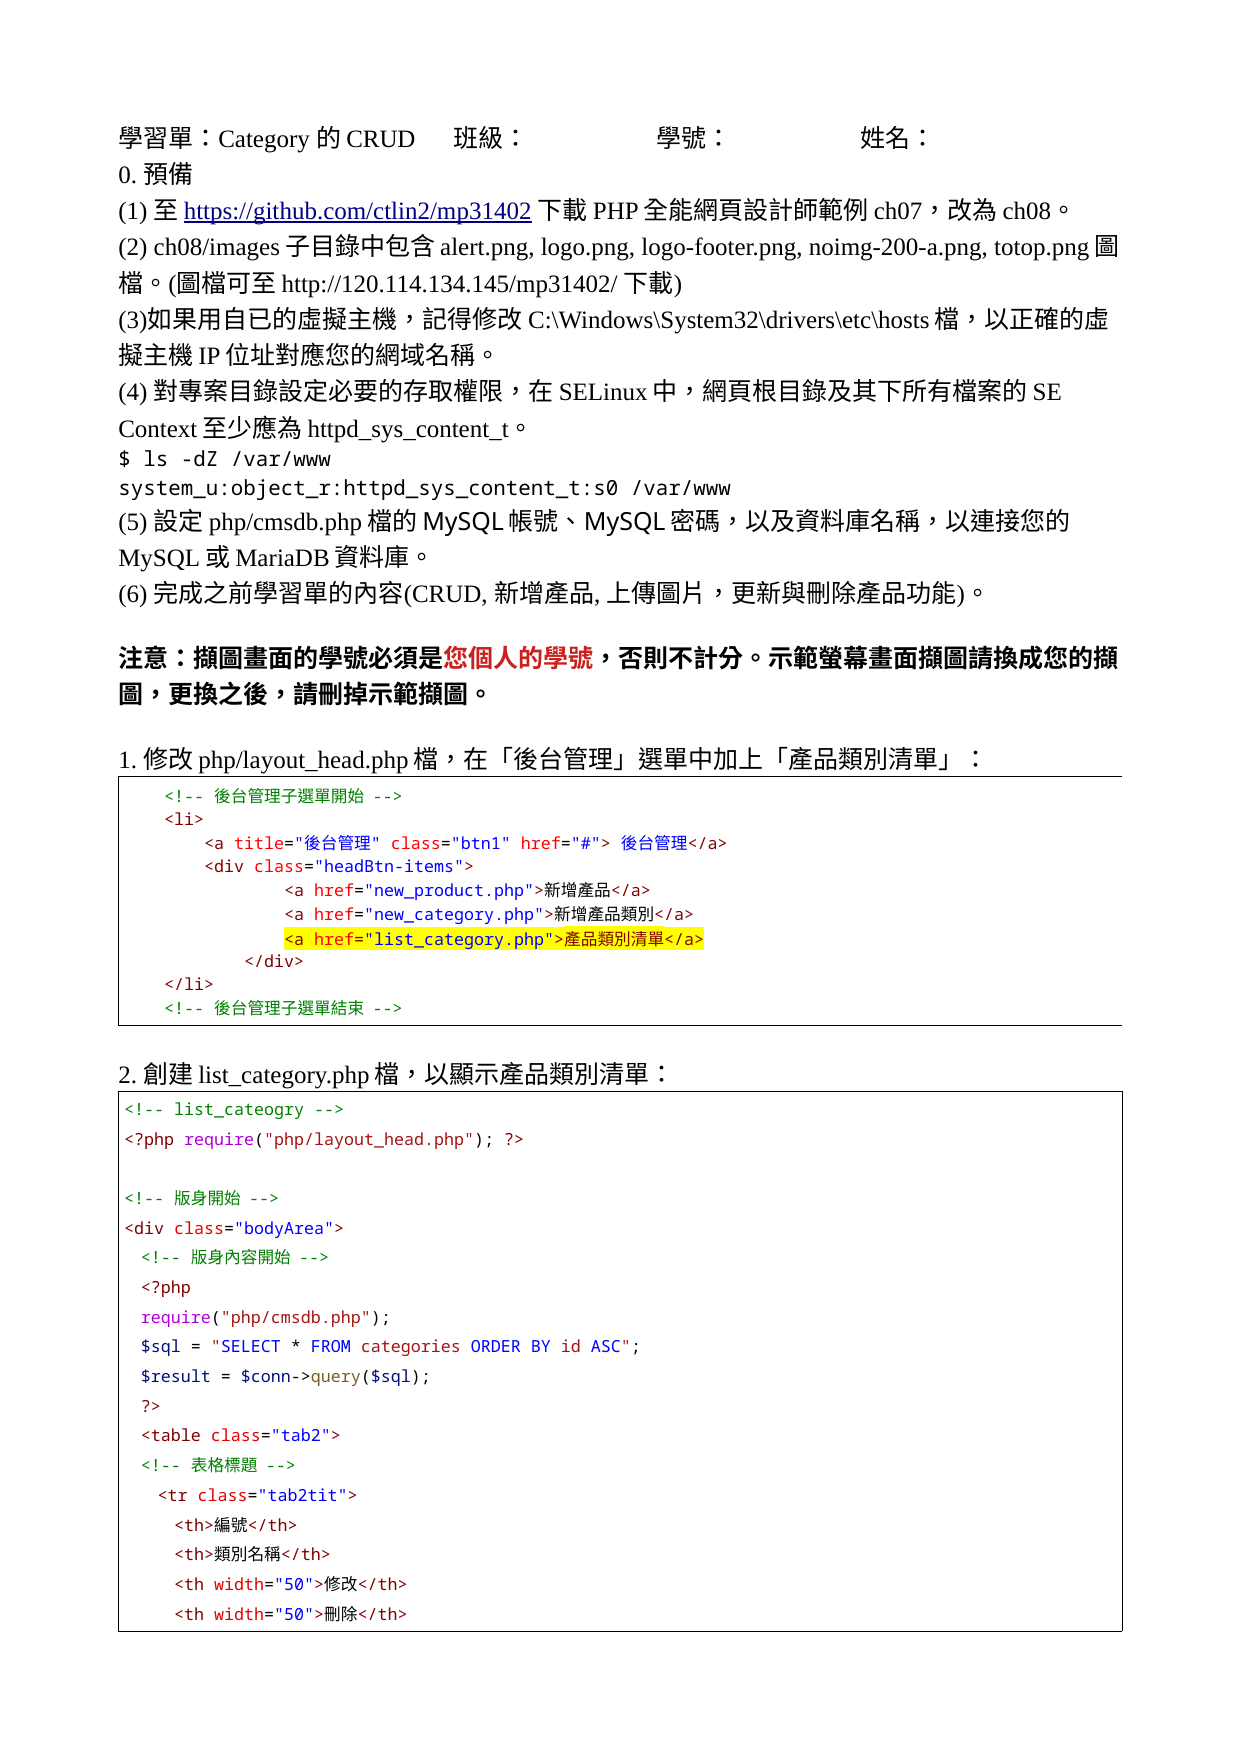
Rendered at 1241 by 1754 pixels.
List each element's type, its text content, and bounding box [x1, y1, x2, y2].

text $ ls -dZ /var/www [118, 444, 1122, 473]
text (5) 設定php/cmsdb.php檔的MySQL帳號、MySQL密碼，以及資料庫名稱，以連接您的MySQL或MariaDB資料庫。 [118, 501, 1122, 574]
text (3)如果用自已的虛擬主機，記得修改 C:\Windows\System32\drivers\etc\hosts檔，以正確的虛擬主機IP位址對應您的網域名稱。 [118, 299, 1122, 372]
text (4) 對專案目錄設定必要的存取權限，在SELinux中，網頁根目錄及其下所有檔案的SE Context至少應為httpd_sys_content_t。 [118, 372, 1122, 444]
table_header <!-- list_cateogry --> <?php require("php/layout_head.php"); ?> <!-- 版身開始 --> <div class="bodyArea"> <!-- 版身內容開始 --> <?php require("php/cmsdb.php"); $sql = "SELECT * FROM categories ORDER BY id ASC"; $result = $conn->query($sql); ?> <table class="tab2"> <!-- 表格標題 --> <tr class="tab2tit"> <th>編號</th> <th>類別名稱</th> <th width="50">修改</th> <th width="50">刪除</th> [119, 1092, 1122, 1631]
text (6) 完成之前學習單的內容(CRUD, 新增產品, 上傳圖片，更新與刪除產品功能)。 [118, 574, 1122, 610]
text (2) ch08/images子目錄中包含alert.png, logo.png, logo-footer.png, noimg-200-a.png, totop.png圖檔。(圖檔可至http://120.114.134.145/mp31402/ 下載) [118, 227, 1122, 299]
text (1) 至https://github.com/ctlin2/mp31402 下載PHP全能網頁設計師範例ch07，改為ch08。 [118, 191, 1122, 227]
table_header <!-- 後台管理子選單開始 --> <li> <a title="後台管理" class="btn1" href="#"> 後台管理</a> <div class="headBtn-items"> <a href="new_product.php">新增產品</a> <a href="new_category.php">新增產品類別</a> <a href="list_category.php">產品類別清單</a> </div> </li> <!-- 後台管理子選單結束 --> [119, 777, 1122, 1025]
text 0. 預備 [118, 154, 1122, 191]
text 2. 創建list_category.php檔，以顯示產品類別清單： [118, 1055, 1122, 1091]
text 注意：擷圖畫面的學號必須是您個人的學號，否則不計分。示範螢幕畫面擷圖請換成您的擷圖，更換之後，請刪掉示範擷圖。 [118, 639, 1122, 711]
text 1. 修改php/layout_head.php檔，在「後台管理」選單中加上「產品類別清單」： [118, 740, 1122, 776]
text system_u:object_r:httpd_sys_content_t:s0 /var/www [118, 473, 1122, 501]
text 學習單：Category 的CRUD 班級： 學號： 姓名： [118, 118, 1122, 154]
